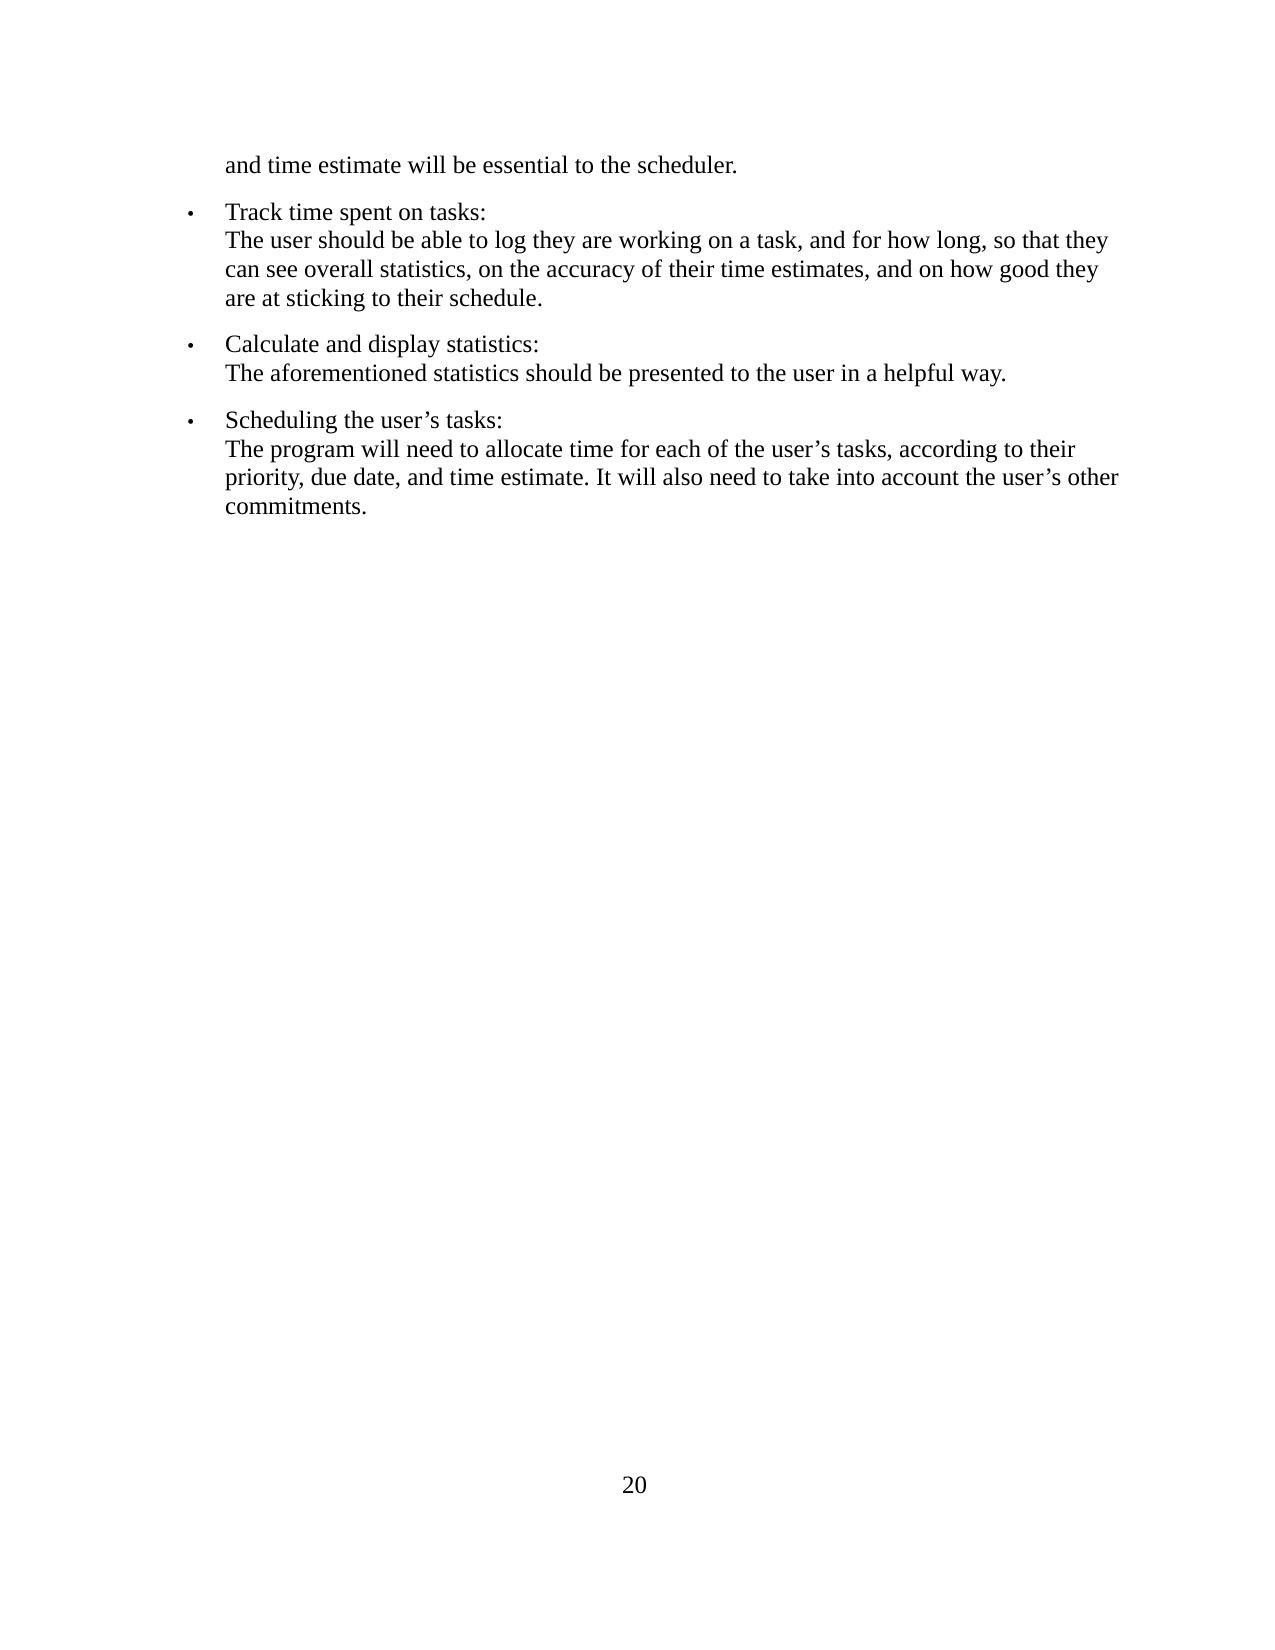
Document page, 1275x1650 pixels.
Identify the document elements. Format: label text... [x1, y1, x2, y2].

list Track time spent on tasks: The user should be able to log they are working on a task, and for how long, so that they can see overall statistics, on the accuracy of their time estimates, and on how good they are at sticking to their schedule. [187, 197, 1125, 312]
list and time estimate will be essential to the scheduler. [187, 150, 1125, 179]
list Scheduling the user’s tasks: The program will need to allocate time for each of the user’s tasks, according to their priority, due date, and time estimate. It will also need to take into account the user’s other commitments. [187, 405, 1125, 520]
list Calculate and display statistics: The aforementioned statistics should be presented to the user in a helpful way. [187, 329, 1125, 387]
